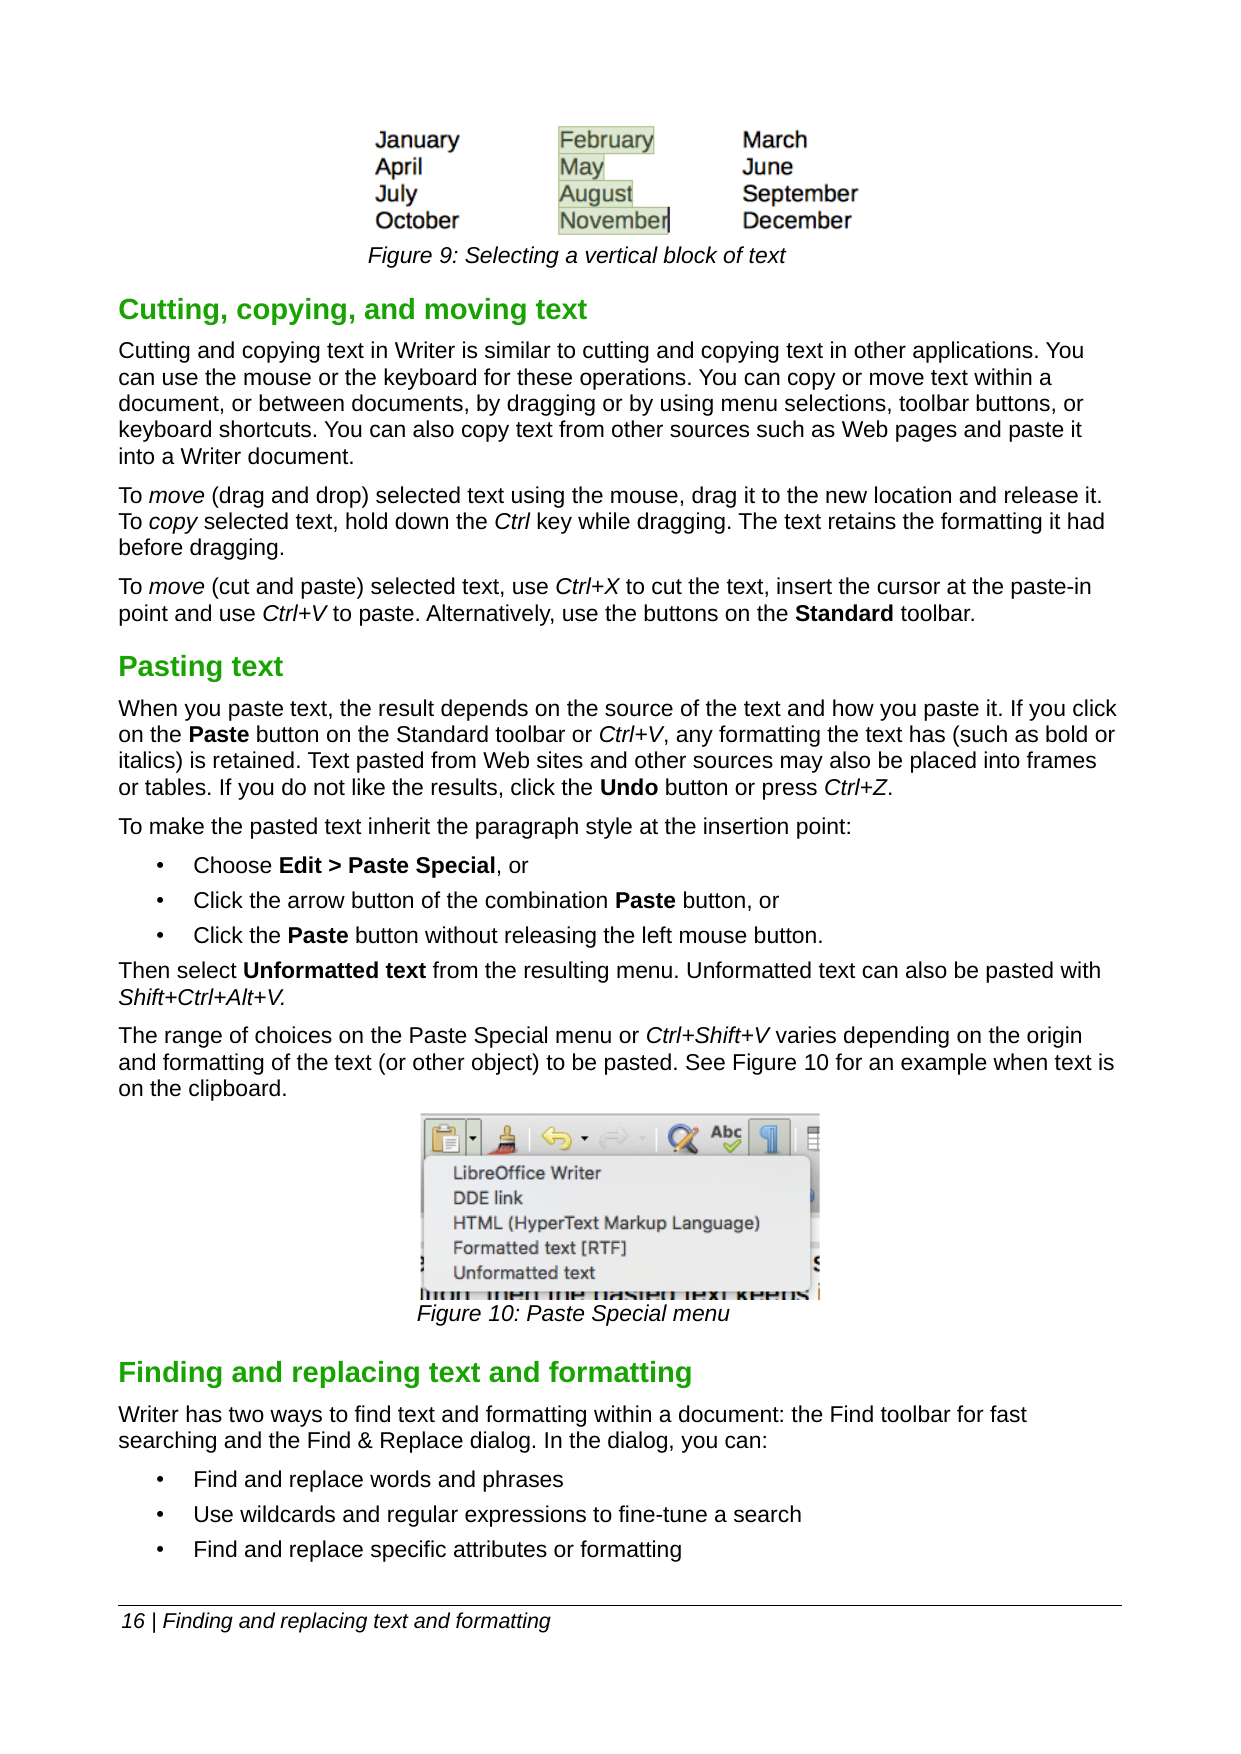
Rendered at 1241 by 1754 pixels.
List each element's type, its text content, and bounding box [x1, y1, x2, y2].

list Find and replace specific attributes or formatting [156, 1536, 1122, 1563]
text Figure 10: Paste Special menu [417, 1114, 823, 1326]
text To move (drag and drop) selected text using the mouse, drag it to the new location and release it. To copy selected text, hold down the Ctrl key while dragging. The text retains the formatting it had before dragging. [118, 482, 1122, 561]
picture [420, 1113, 820, 1300]
list Find and replace words and phrases [156, 1466, 1122, 1492]
list Click the arrow button of the combination Paste button, or [156, 887, 1122, 913]
subtitle Finding and replacing text and formatting [118, 1355, 1122, 1389]
text To make the pasted text inherit the paragraph style at the insertion point: [118, 813, 1122, 839]
list Use wildcards and regular expressions to fine-tune a search [156, 1501, 1122, 1527]
text When you paste text, the result depends on the source of the text and how you paste it. If you click on the Paste button on the Standard toolbar or Ctrl+V, any formatting the text has (such as bold or italics) is retained. Text pasted from Web sites and other sources may also be placed into frames or tables. If you do not like the results, click the Undo button or press Ctrl+Z. [118, 695, 1122, 800]
list Click the Paste button without releasing the left mouse button. [156, 922, 1122, 948]
text Writer has two ways to find text and formatting within a document: the Find toolbar for fast searching and the Find & Replace dialog. In the dialog, you can: [118, 1401, 1122, 1453]
text Then select Unformatted text from the resulting menu. Unformatted text can also be pasted with Shift+Ctrl+Alt+V. [118, 957, 1122, 1010]
text Figure 9: Selecting a vertical block of text [368, 242, 872, 268]
list Choose Edit > Paste Special, or [156, 852, 1122, 878]
subtitle Cutting, copying, and moving text [118, 292, 1122, 326]
text The range of choices on the Paste Special menu or Ctrl+Shift+V varies depending on the origin and formatting of the text (or other object) to be pasted. See Figure 10 for an example when text is on the clipboard. [118, 1022, 1122, 1101]
text To move (cut and paste) selected text, use Ctrl+X to cut the text, insert the cursor at the paste-in point and use Ctrl+V to paste. Alternatively, use the buttons on the Standard toolbar. [118, 573, 1122, 626]
picture [367, 118, 873, 242]
subtitle Pasting text [118, 649, 1122, 683]
text Cutting and copying text in Writer is similar to cutting and copying text in other applications. You can use the mouse or the keyboard for these operations. You can copy or move text within a document, or between documents, by dragging or by using menu selections, toolbar buttons, or keyboard shortcuts. You can also copy text from other sources such as Web pages and paste it into a Writer document. [118, 337, 1122, 469]
